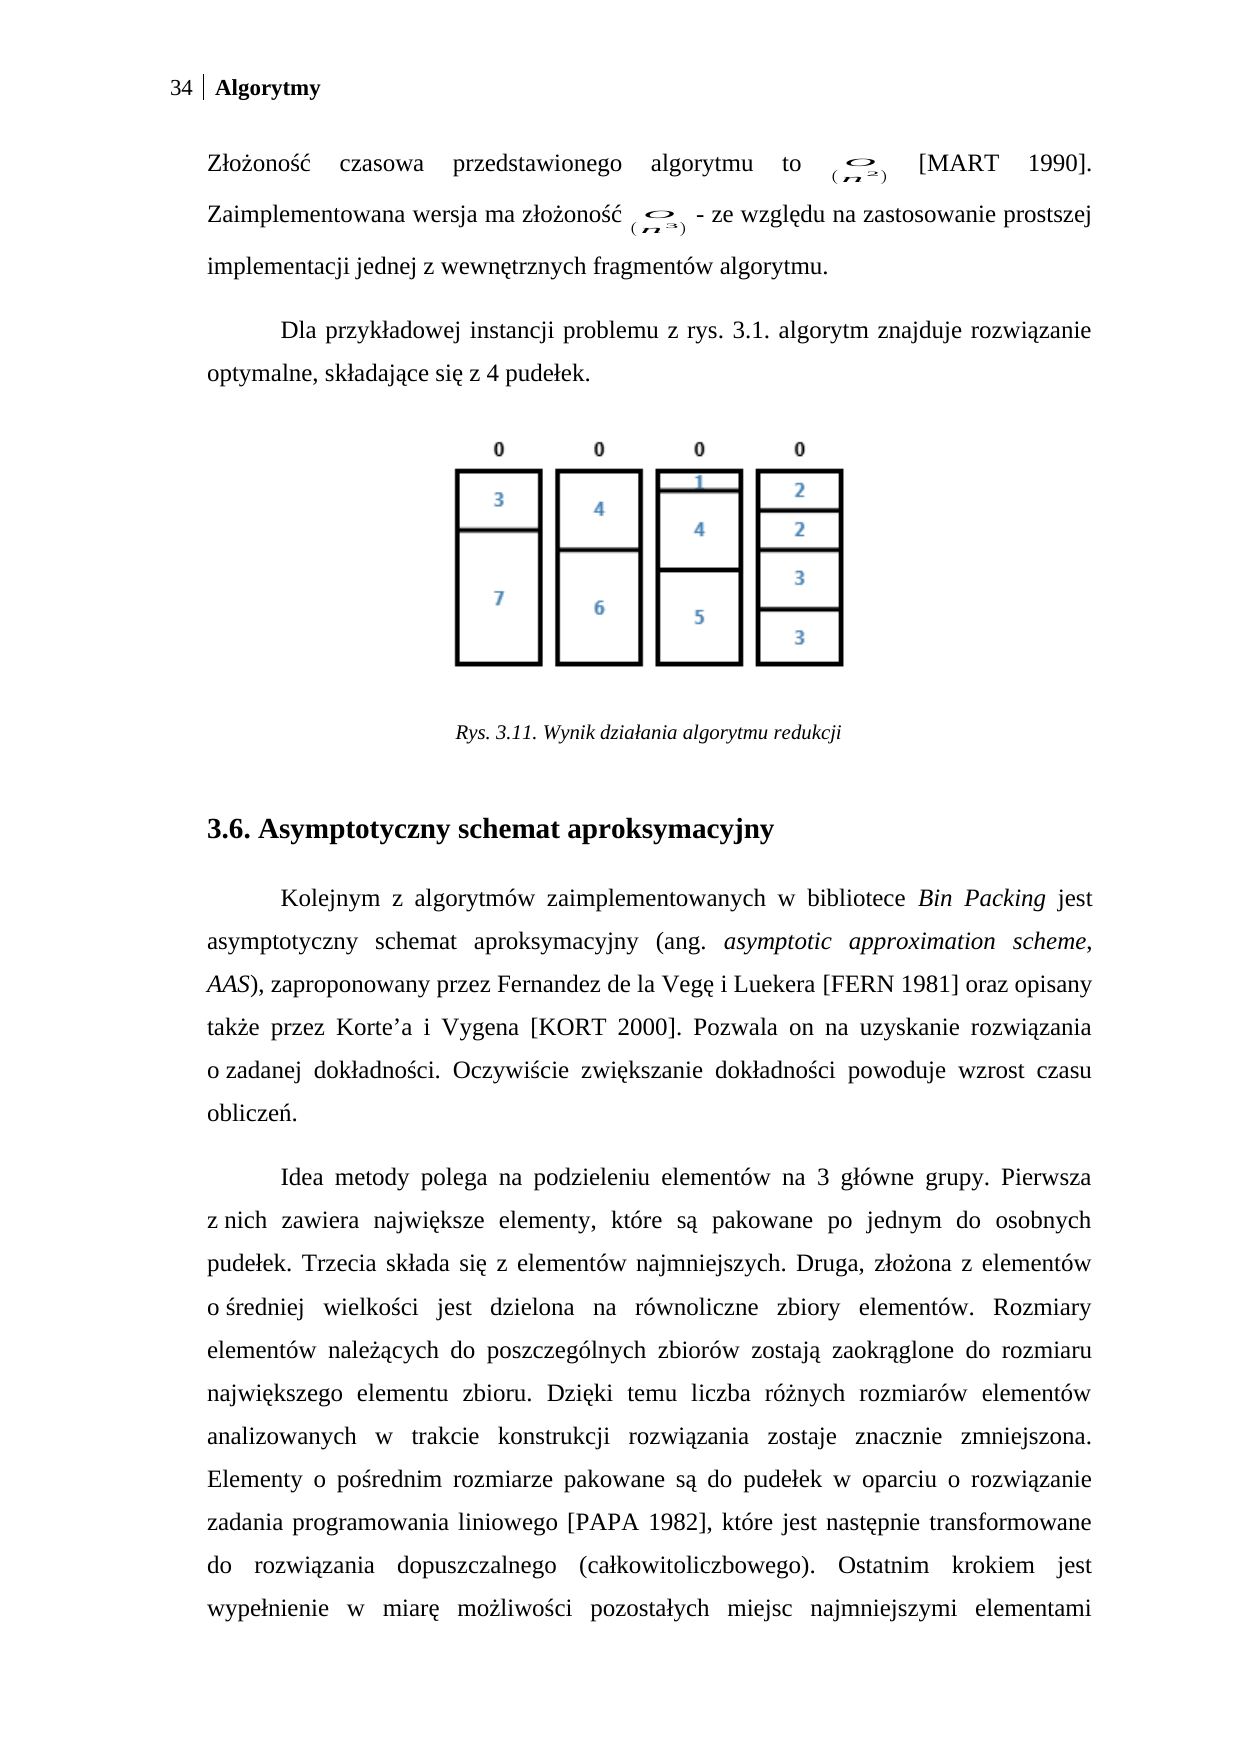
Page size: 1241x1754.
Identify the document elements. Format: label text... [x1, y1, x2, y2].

text Dla przykładowej instancji problemu z rys. 3.1. algorytm znajduje rozwiązanie optymalne, składające się z 4 pudełek. [207, 315, 1092, 387]
text 3.6. Asymptotyczny schemat aproksymacyjny [207, 812, 1092, 845]
text Kolejnym z algorytmów zaimplementowanych w bibliotece Bin Packing jest asymptotyczny schemat aproksymacyjny (ang. asymptotic approximation scheme, AAS), zaproponowany przez Fernandez de la Vegę i Luekera [FERN 1981] oraz opisany także przez Korte’a i Vygena [KORT 2000]. Pozwala on na uzyskanie rozwiązania o zadanej dokładności. Oczywiście zwiększanie dokładności powoduje wzrost czasu obliczeń. [207, 883, 1092, 1127]
text Złożoność czasowa przedstawionego algorytmu to [MART 1990]. Zaimplementowana wersja ma złożoność - ze względu na zastosowanie prostszej implementacji jednej z wewnętrznych fragmentów algorytmu. [207, 148, 1092, 280]
text Rys. 3.11. Wynik działania algorytmu redukcji [207, 720, 1092, 744]
text Idea metody polega na podzieleniu elementów na 3 główne grupy. Pierwsza z nich zawiera największe elementy, które są pakowane po jednym do osobnych pudełek. Trzecia składa się z elementów najmniejszych. Druga, złożona z elementów o średniej wielkości jest dzielona na równoliczne zbiory elementów. Rozmiary elementów należących do poszczególnych zbiorów zostają zaokrąglone do rozmiaru największego elementu zbioru. Dzięki temu liczba różnych rozmiarów elementów analizowanych w trakcie konstrukcji rozwiązania zostaje znacznie zmniejszona. Elementy o pośrednim rozmiarze pakowane są do pudełek w oparciu o rozwiązanie zadania programowania liniowego [PAPA 1982], które jest następnie transformowane do rozwiązania dopuszczalnego (całkowitoliczbowego). Ostatnim krokiem jest wypełnienie w miarę możliwości pozostałych miejsc najmniejszymi elementami [207, 1162, 1092, 1622]
